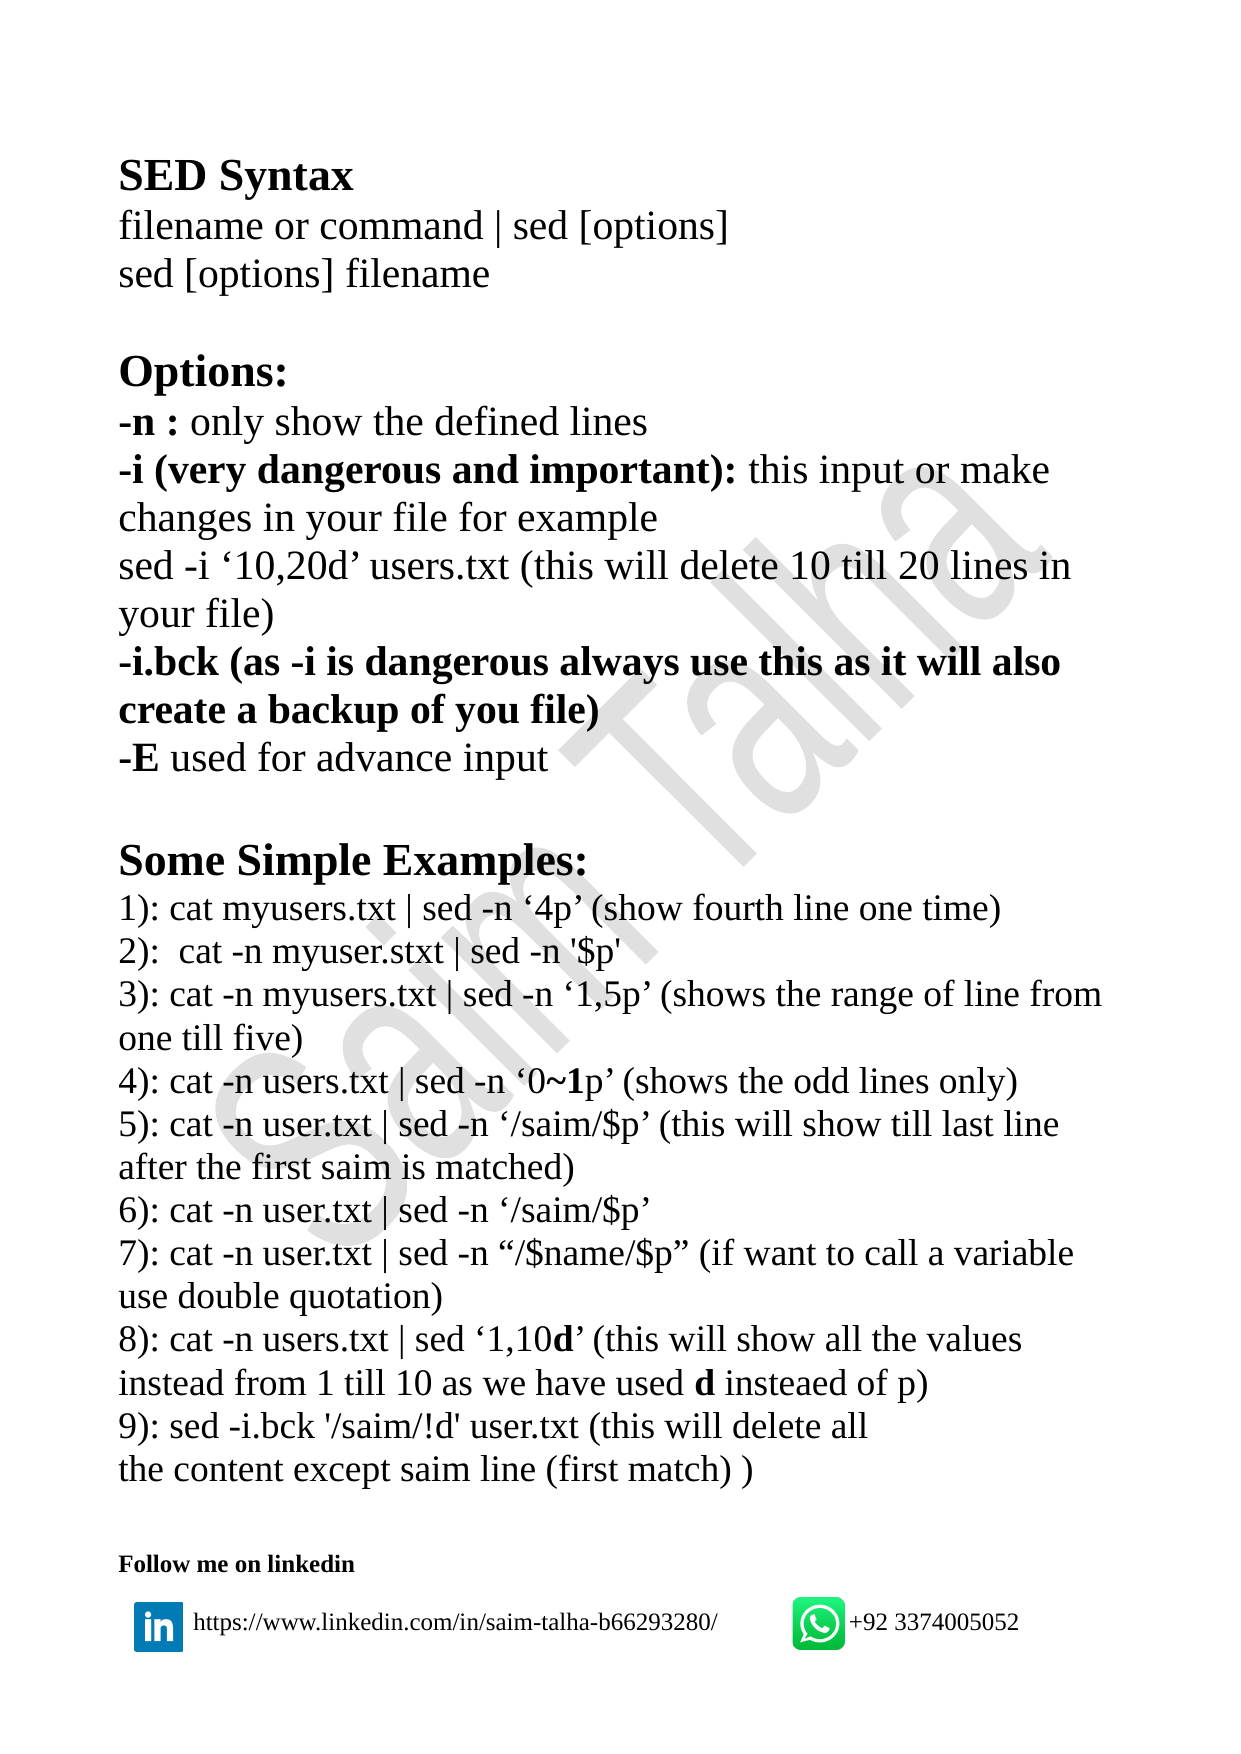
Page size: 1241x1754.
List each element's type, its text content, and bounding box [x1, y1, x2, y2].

text 8): cat -n users.txt | sed ‘1,10d’ (this will show all the values instead from 1 till 10 as we have used d insteaed of p) [118, 1317, 1122, 1403]
text 4): cat -n users.txt | sed -n ‘0~1p’ (shows the odd lines only) [118, 1058, 248, 1101]
text 2): cat -n myuser.stxt | sed -n '$p' [480, 929, 563, 972]
text sed -i ‘10,20d’ users.txt (this will delete 10 till 20 lines in your file) [947, 541, 999, 597]
text -n : only show the defined lines [118, 397, 1122, 445]
text 3): cat -n myusers.txt | sed -n ‘1,5p’ (shows the range of line from one till five) [437, 972, 1122, 1058]
text 1): cat myusers.txt | sed -n ‘4p’ (show fourth line one time) [524, 886, 609, 929]
text -i.bck (as -i is dangerous always use this as it will also create a backup of you file) [708, 682, 763, 732]
text 6): cat -n user.txt | sed -n ‘/saim/$p’ [385, 1187, 1122, 1231]
text -i.bck (as -i is dangerous always use this as it will also create a backup of you file) [118, 636, 859, 732]
text the content except saim line (first match) ) [118, 1446, 1122, 1489]
text Options: [118, 344, 1122, 397]
text 6): cat -n user.txt | sed -n ‘/saim/$p’ [118, 1187, 385, 1231]
text 4): cat -n users.txt | sed -n ‘0~1p’ (shows the odd lines only) [239, 1058, 410, 1101]
picture [155, 1620, 173, 1641]
text sed [options] filename [118, 248, 1122, 296]
text filename or command | sed [options] [118, 200, 1122, 248]
text [815, 732, 1122, 780]
text 2): cat -n myuser.stxt | sed -n '$p' [548, 929, 1122, 972]
text 2): cat -n myuser.stxt | sed -n '$p' [118, 929, 474, 972]
text sed -i ‘10,20d’ users.txt (this will delete 10 till 20 lines in your file) [118, 541, 827, 636]
text [753, 732, 806, 780]
text 9): sed -i.bck '/saim/!d' user.txt (this will delete all [118, 1403, 1122, 1446]
text 3): cat -n myusers.txt | sed -n ‘1,5p’ (shows the range of line from one till five) [363, 1027, 418, 1058]
picture [146, 1620, 151, 1641]
text -i.bck (as -i is dangerous always use this as it will also create a backup of you file) [791, 636, 1122, 732]
text SED Syntax [118, 148, 1122, 200]
text 1): cat myusers.txt | sed -n ‘4p’ (show fourth line one time) [594, 886, 1122, 929]
text 3): cat -n myusers.txt | sed -n ‘1,5p’ (shows the range of line from one till five) [118, 972, 495, 1058]
text 5): cat -n user.txt | sed -n ‘/saim/$p’ (this will show till last line after the first saim is matched) [236, 1101, 1122, 1187]
text -E used for advance input [118, 732, 655, 780]
text 7): cat -n user.txt | sed -n “/$name/$p” (if want to call a variable use double quotation) [118, 1231, 1122, 1317]
text [637, 732, 740, 780]
text 1): cat myusers.txt | sed -n ‘4p’ (show fourth line one time) [118, 886, 515, 929]
text -i (very dangerous and important): this input or make changes in your file for example [118, 445, 1122, 541]
text 4): cat -n users.txt | sed -n ‘0~1p’ (shows the odd lines only) [456, 1058, 1122, 1101]
text 4): cat -n users.txt | sed -n ‘0~1p’ (shows the odd lines only) [408, 1064, 459, 1101]
text Some Simple Examples: [118, 833, 1122, 886]
text sed -i ‘10,20d’ users.txt (this will delete 10 till 20 lines in your file) [761, 541, 1122, 636]
picture [792, 1597, 845, 1650]
text sed -i ‘10,20d’ users.txt (this will delete 10 till 20 lines in your file) [826, 567, 924, 636]
text 5): cat -n user.txt | sed -n ‘/saim/$p’ (this will show till last line after the first saim is matched) [118, 1101, 385, 1187]
